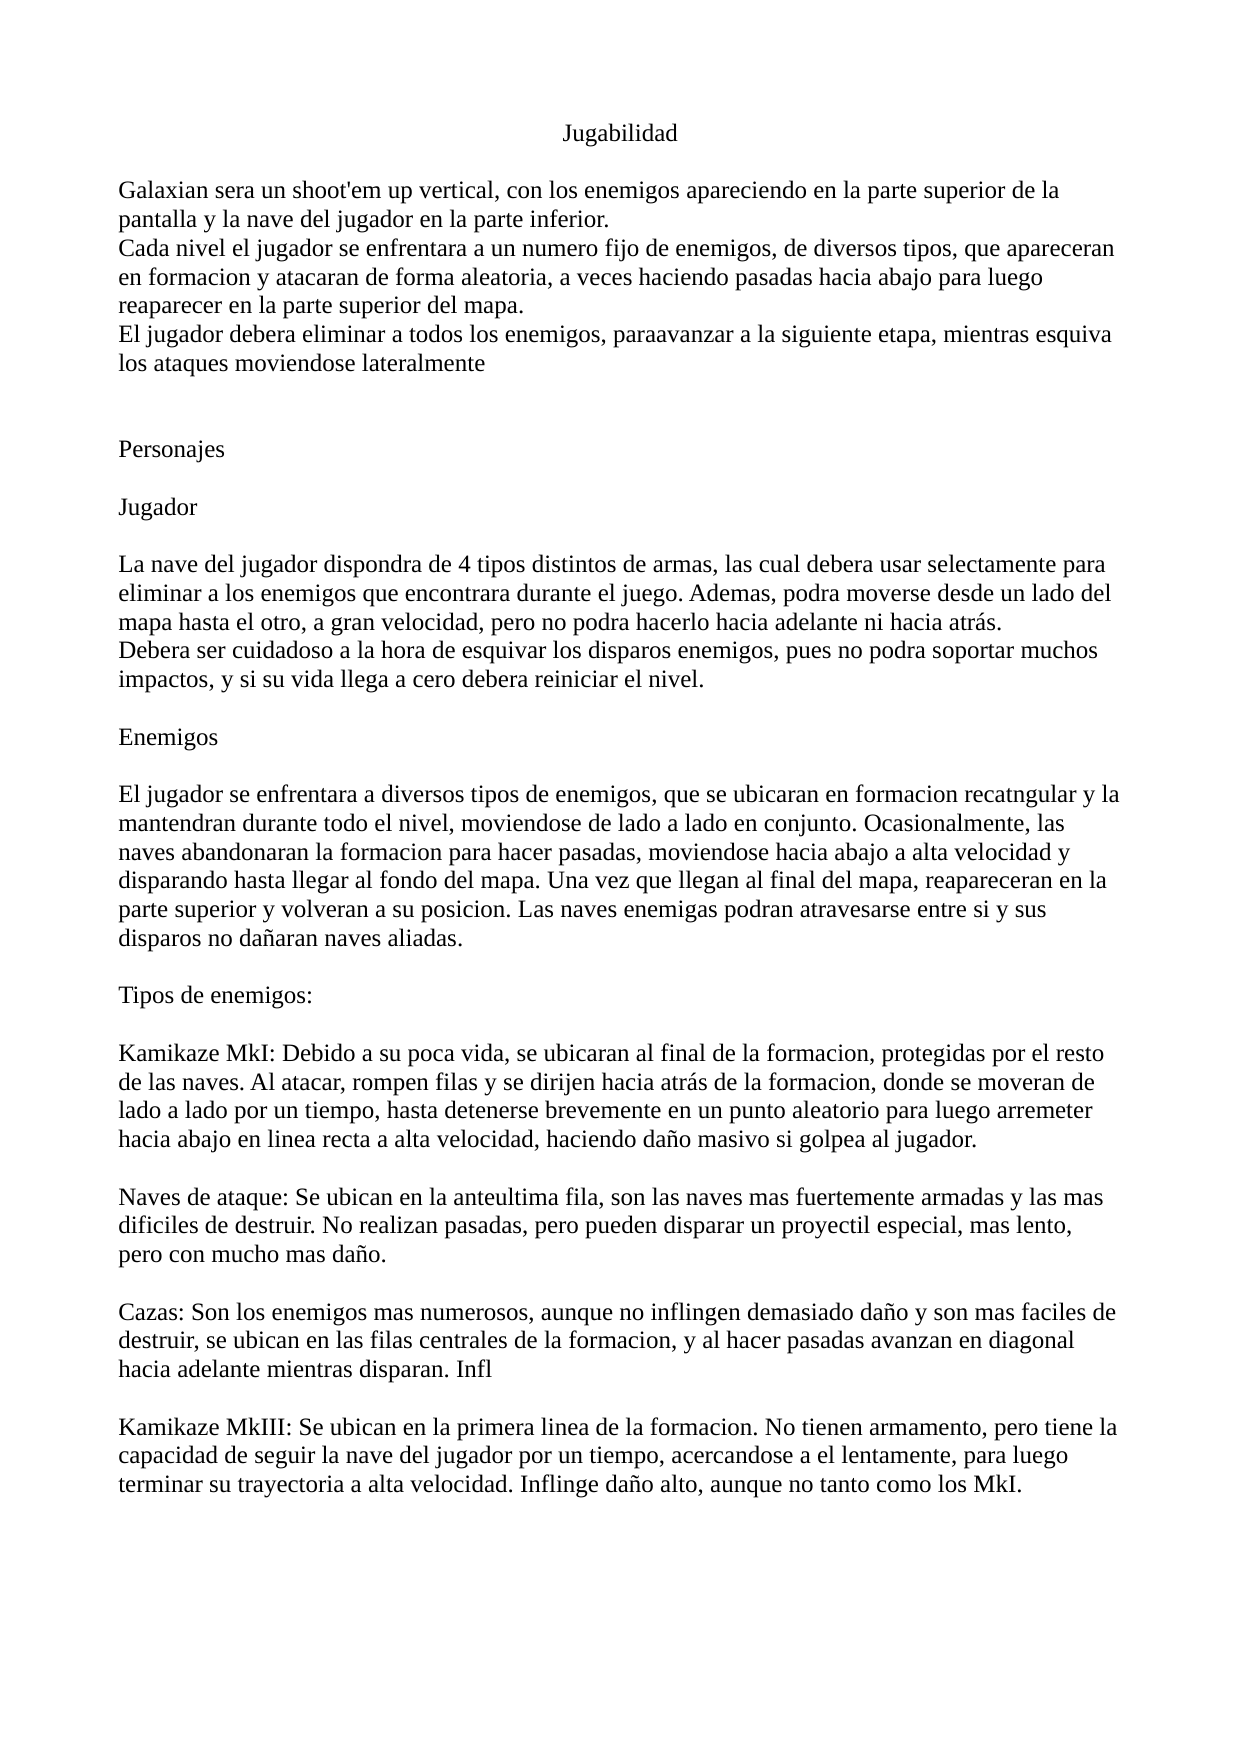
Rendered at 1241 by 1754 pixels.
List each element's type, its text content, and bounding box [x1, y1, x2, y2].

text La nave del jugador dispondra de 4 tipos distintos de armas, las cual debera usar selectamente para eliminar a los enemigos que encontrara durante el juego. Ademas, podra moverse desde un lado del mapa hasta el otro, a gran velocidad, pero no podra hacerlo hacia adelante ni hacia atrás. [118, 549, 1122, 636]
text Enemigos [118, 722, 1122, 751]
text Kamikaze MkIII: Se ubican en la primera linea de la formacion. No tienen armamento, pero tiene la capacidad de seguir la nave del jugador por un tiempo, acercandose a el lentamente, para luego terminar su trayectoria a alta velocidad. Inflinge daño alto, aunque no tanto como los MkI. [118, 1412, 1122, 1498]
text Jugabilidad [118, 118, 1122, 147]
text Cazas: Son los enemigos mas numerosos, aunque no inflingen demasiado daño y son mas faciles de destruir, se ubican en las filas centrales de la formacion, y al hacer pasadas avanzan en diagonal hacia adelante mientras disparan. Infl [118, 1297, 1122, 1383]
text Personajes [118, 434, 1122, 463]
text Jugador [118, 492, 1122, 521]
text Cada nivel el jugador se enfrentara a un numero fijo de enemigos, de diversos tipos, que apareceran en formacion y atacaran de forma aleatoria, a veces haciendo pasadas hacia abajo para luego reaparecer en la parte superior del mapa. [118, 233, 1122, 319]
text El jugador debera eliminar a todos los enemigos, paraavanzar a la siguiente etapa, mientras esquiva los ataques moviendose lateralmente [118, 319, 1122, 377]
text El jugador se enfrentara a diversos tipos de enemigos, que se ubicaran en formacion recatngular y la mantendran durante todo el nivel, moviendose de lado a lado en conjunto. Ocasionalmente, las naves abandonaran la formacion para hacer pasadas, moviendose hacia abajo a alta velocidad y disparando hasta llegar al fondo del mapa. Una vez que llegan al final del mapa, reapareceran en la parte superior y volveran a su posicion. Las naves enemigas podran atravesarse entre si y sus disparos no dañaran naves aliadas. [118, 779, 1122, 952]
text Galaxian sera un shoot'em up vertical, con los enemigos apareciendo en la parte superior de la pantalla y la nave del jugador en la parte inferior. [118, 176, 1122, 233]
text Naves de ataque: Se ubican en la anteultima fila, son las naves mas fuertemente armadas y las mas dificiles de destruir. No realizan pasadas, pero pueden disparar un proyectil especial, mas lento, pero con mucho mas daño. [118, 1182, 1122, 1268]
text Tipos de enemigos: [118, 981, 1122, 1009]
text Debera ser cuidadoso a la hora de esquivar los disparos enemigos, pues no podra soportar muchos impactos, y si su vida llega a cero debera reiniciar el nivel. [118, 636, 1122, 693]
text Kamikaze MkI: Debido a su poca vida, se ubicaran al final de la formacion, protegidas por el resto de las naves. Al atacar, rompen filas y se dirijen hacia atrás de la formacion, donde se moveran de lado a lado por un tiempo, hasta detenerse brevemente en un punto aleatorio para luego arremeter hacia abajo en linea recta a alta velocidad, haciendo daño masivo si golpea al jugador. [118, 1038, 1122, 1153]
